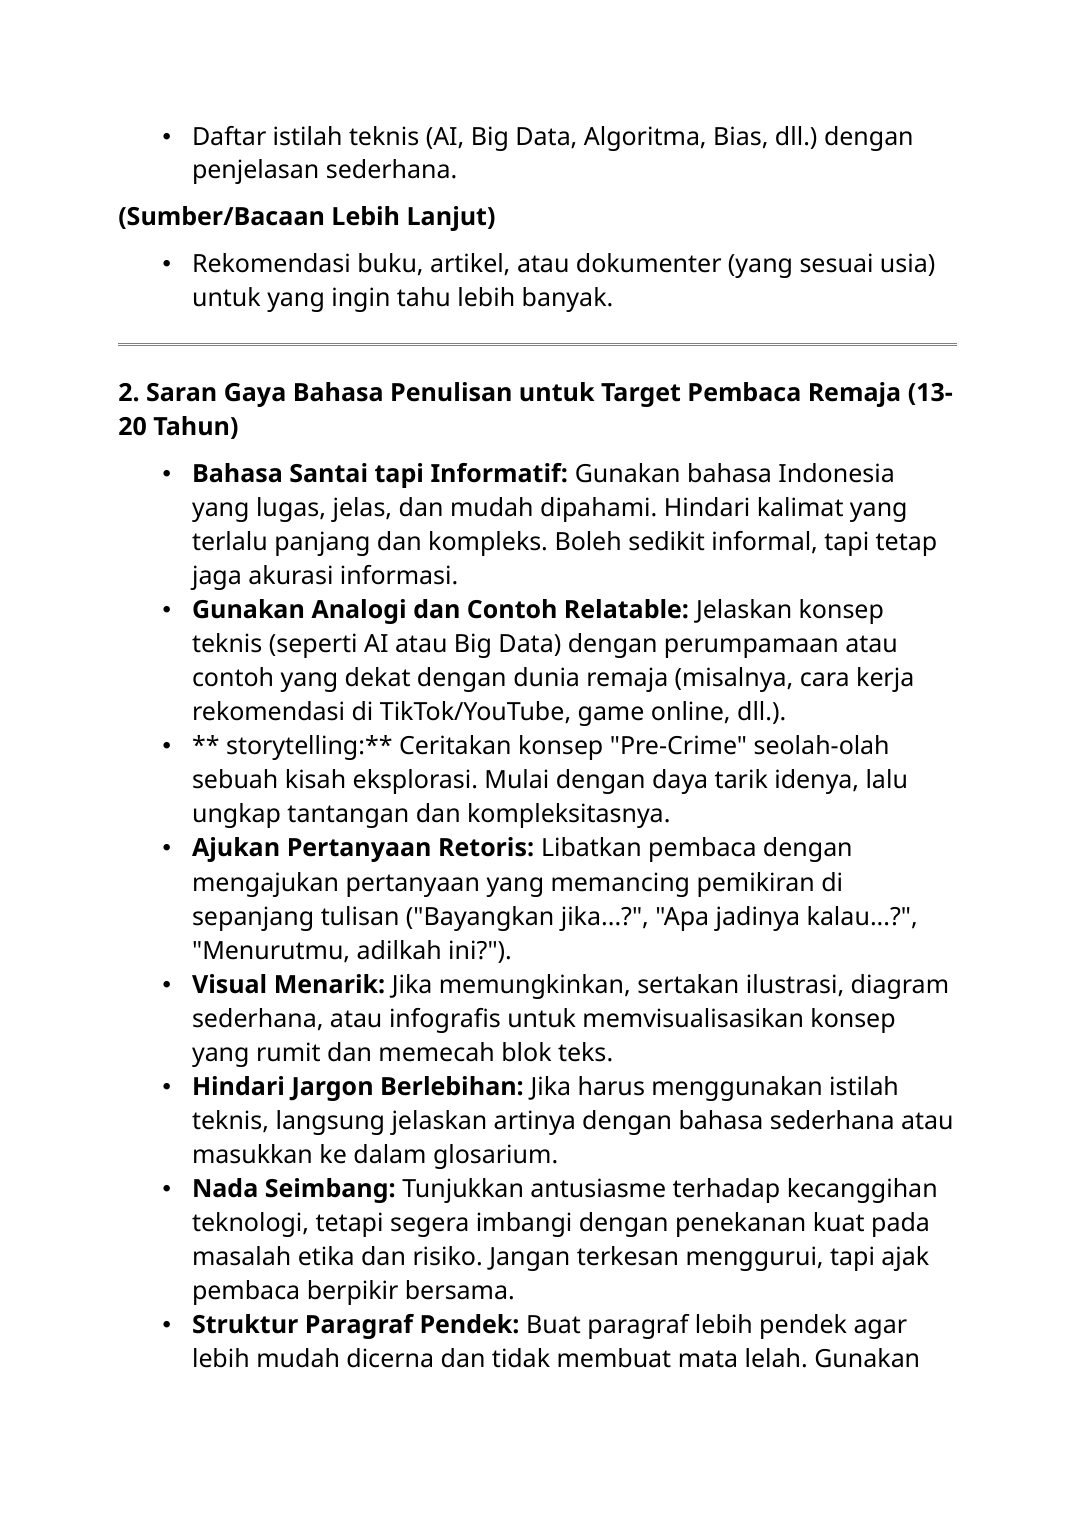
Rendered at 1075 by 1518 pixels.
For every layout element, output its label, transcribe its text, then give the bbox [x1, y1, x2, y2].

list ** storytelling:** Ceritakan konsep "Pre-Crime" seolah-olah sebuah kisah eksplorasi. Mulai dengan daya tarik idenya, lalu ungkap tantangan dan kompleksitasnya. [162, 728, 957, 830]
list Gunakan Analogi dan Contoh Relatable: Jelaskan konsep teknis (seperti AI atau Big Data) dengan perumpamaan atau contoh yang dekat dengan dunia remaja (misalnya, cara kerja rekomendasi di TikTok/YouTube, game online, dll.). [162, 592, 957, 728]
list Nada Seimbang: Tunjukkan antusiasme terhadap kecanggihan teknologi, tetapi segera imbangi dengan penekanan kuat pada masalah etika dan risiko. Jangan terkesan menggurui, tapi ajak pembaca berpikir bersama. [162, 1171, 957, 1307]
text 2. Saran Gaya Bahasa Penulisan untuk Target Pembaca Remaja (13-20 Tahun) [118, 375, 957, 443]
list Visual Menarik: Jika memungkinkan, sertakan ilustrasi, diagram sederhana, atau infografis untuk memvisualisasikan konsep yang rumit dan memecah blok teks. [162, 966, 957, 1068]
list Ajukan Pertanyaan Retoris: Libatkan pembaca dengan mengajukan pertanyaan yang memancing pemikiran di sepanjang tulisan ("Bayangkan jika...?", "Apa jadinya kalau...?", "Menurutmu, adilkah ini?"). [162, 830, 957, 966]
list Daftar istilah teknis (AI, Big Data, Algoritma, Bias, dll.) dengan penjelasan sederhana. [162, 118, 957, 186]
text (Sumber/Bacaan Lebih Lanjut) [118, 199, 957, 233]
list Struktur Paragraf Pendek: Buat paragraf lebih pendek agar lebih mudah dicerna dan tidak membuat mata lelah. Gunakan [162, 1307, 957, 1375]
list Rekomendasi buku, artikel, atau dokumenter (yang sesuai usia) untuk yang ingin tahu lebih banyak. [162, 245, 957, 313]
list Bahasa Santai tapi Informatif: Gunakan bahasa Indonesia yang lugas, jelas, dan mudah dipahami. Hindari kalimat yang terlalu panjang dan kompleks. Boleh sedikit informal, tapi tetap jaga akurasi informasi. [162, 455, 957, 592]
list Hindari Jargon Berlebihan: Jika harus menggunakan istilah teknis, langsung jelaskan artinya dengan bahasa sederhana atau masukkan ke dalam glosarium. [162, 1068, 957, 1171]
